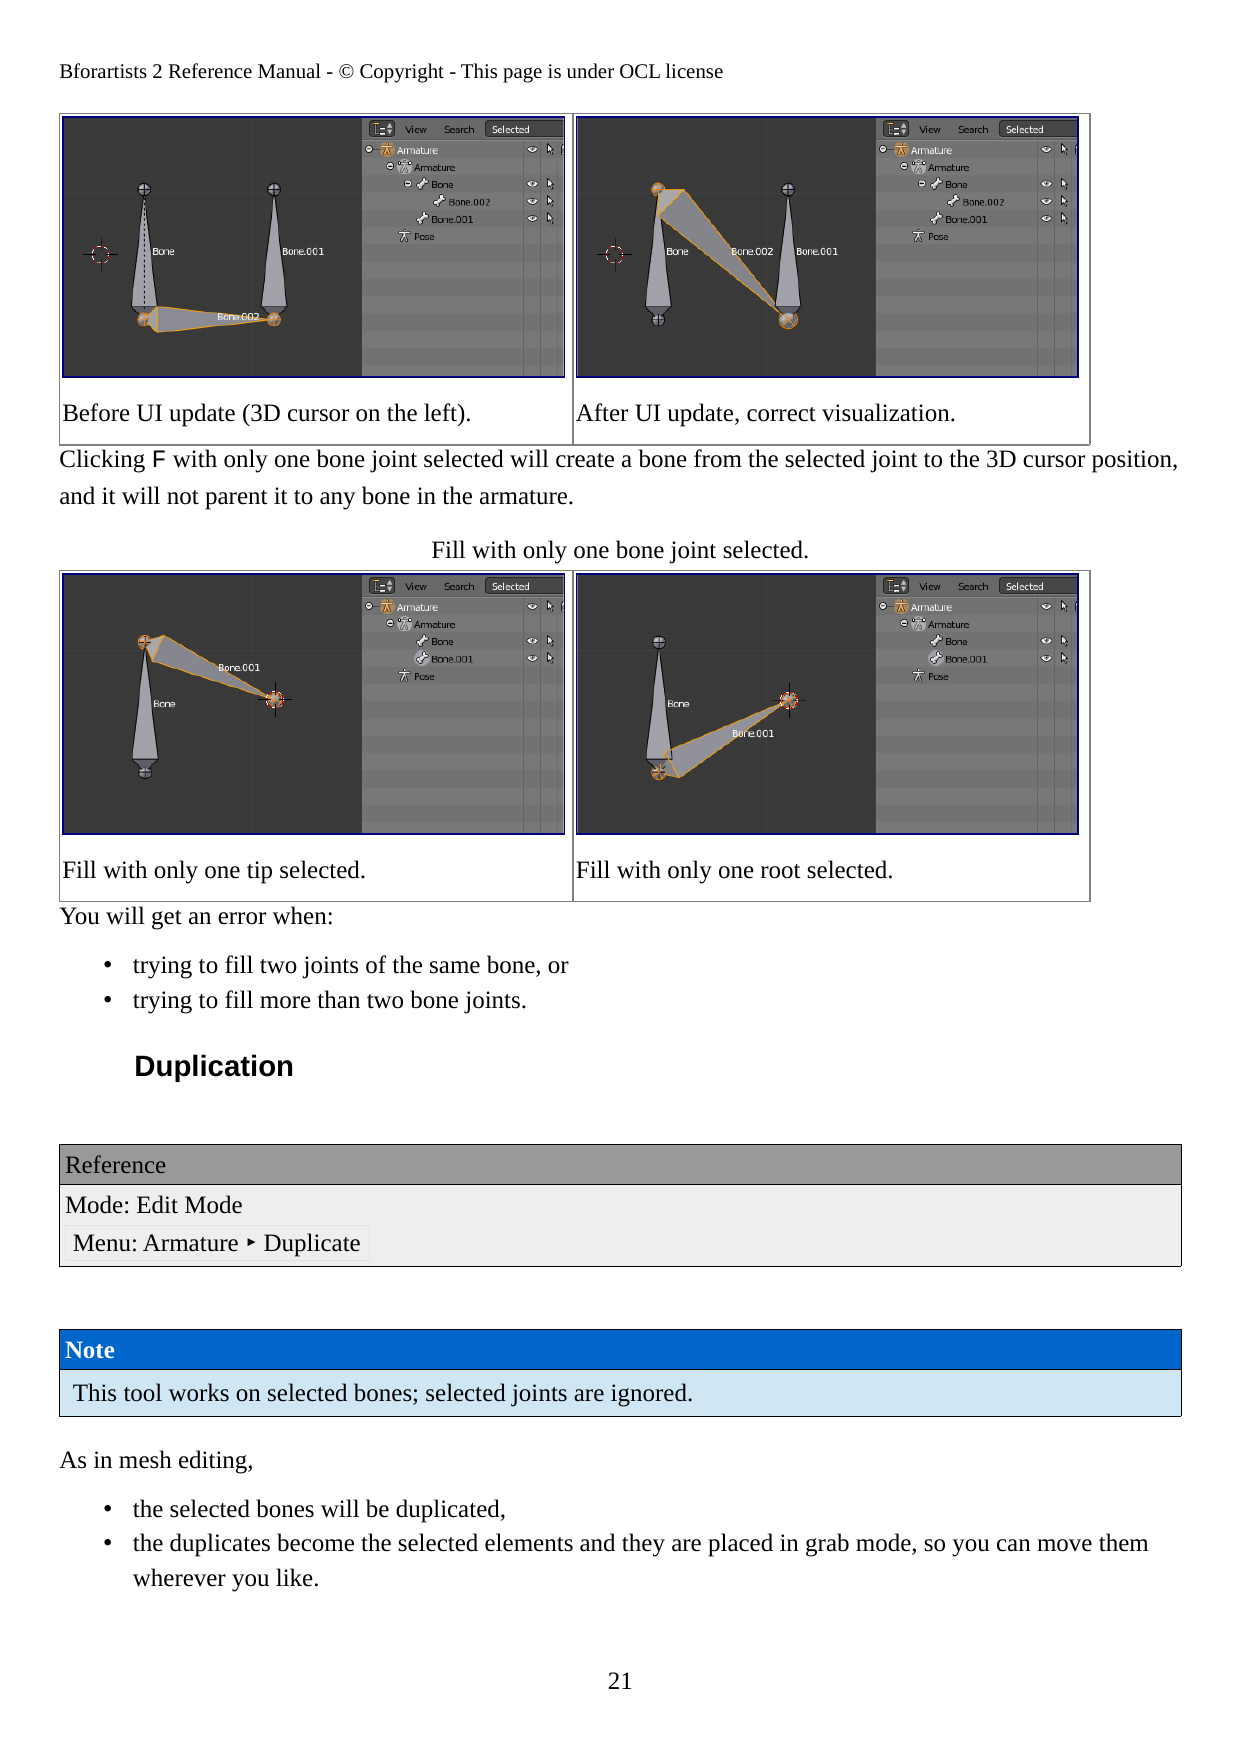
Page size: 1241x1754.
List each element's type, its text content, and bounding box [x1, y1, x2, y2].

picture [577, 118, 1077, 376]
table_header After UI update, correct visualization. [574, 114, 1089, 444]
list the duplicates become the selected elements and they are placed in grab mode, so you can move them wherever you like. [103, 1528, 1181, 1592]
table_header Fill with only one tip selected. [60, 571, 572, 901]
text Fill with only one bone joint selected. [59, 535, 1181, 564]
text Clicking F with only one bone joint selected will create a bone from the selected joint to the 3D cursor position, and it will not parent it to any bone in the armature. [59, 444, 1181, 510]
table_header Note [60, 1330, 1181, 1369]
text As in mesh editing, [59, 1445, 1181, 1473]
table_cell Mode: Edit Mode Menu: Armature ‣ Duplicate [60, 1185, 1181, 1266]
table_header Before UI update (3D cursor on the left). [60, 114, 572, 444]
text You will get an error when: [59, 901, 1181, 930]
table_header Fill with only one root selected. [574, 571, 1089, 901]
picture [577, 575, 1077, 833]
picture [64, 118, 564, 376]
table_cell This tool works on selected bones; selected joints are ignored. [60, 1370, 1181, 1416]
list trying to fill two joints of the same bone, or [103, 951, 1181, 979]
list the selected bones will be duplicated, [103, 1494, 1181, 1523]
list trying to fill more than two bone joints. [103, 985, 1181, 1014]
picture [64, 575, 564, 833]
table_header Reference [60, 1145, 1181, 1184]
subtitle Duplication [59, 1049, 1181, 1082]
